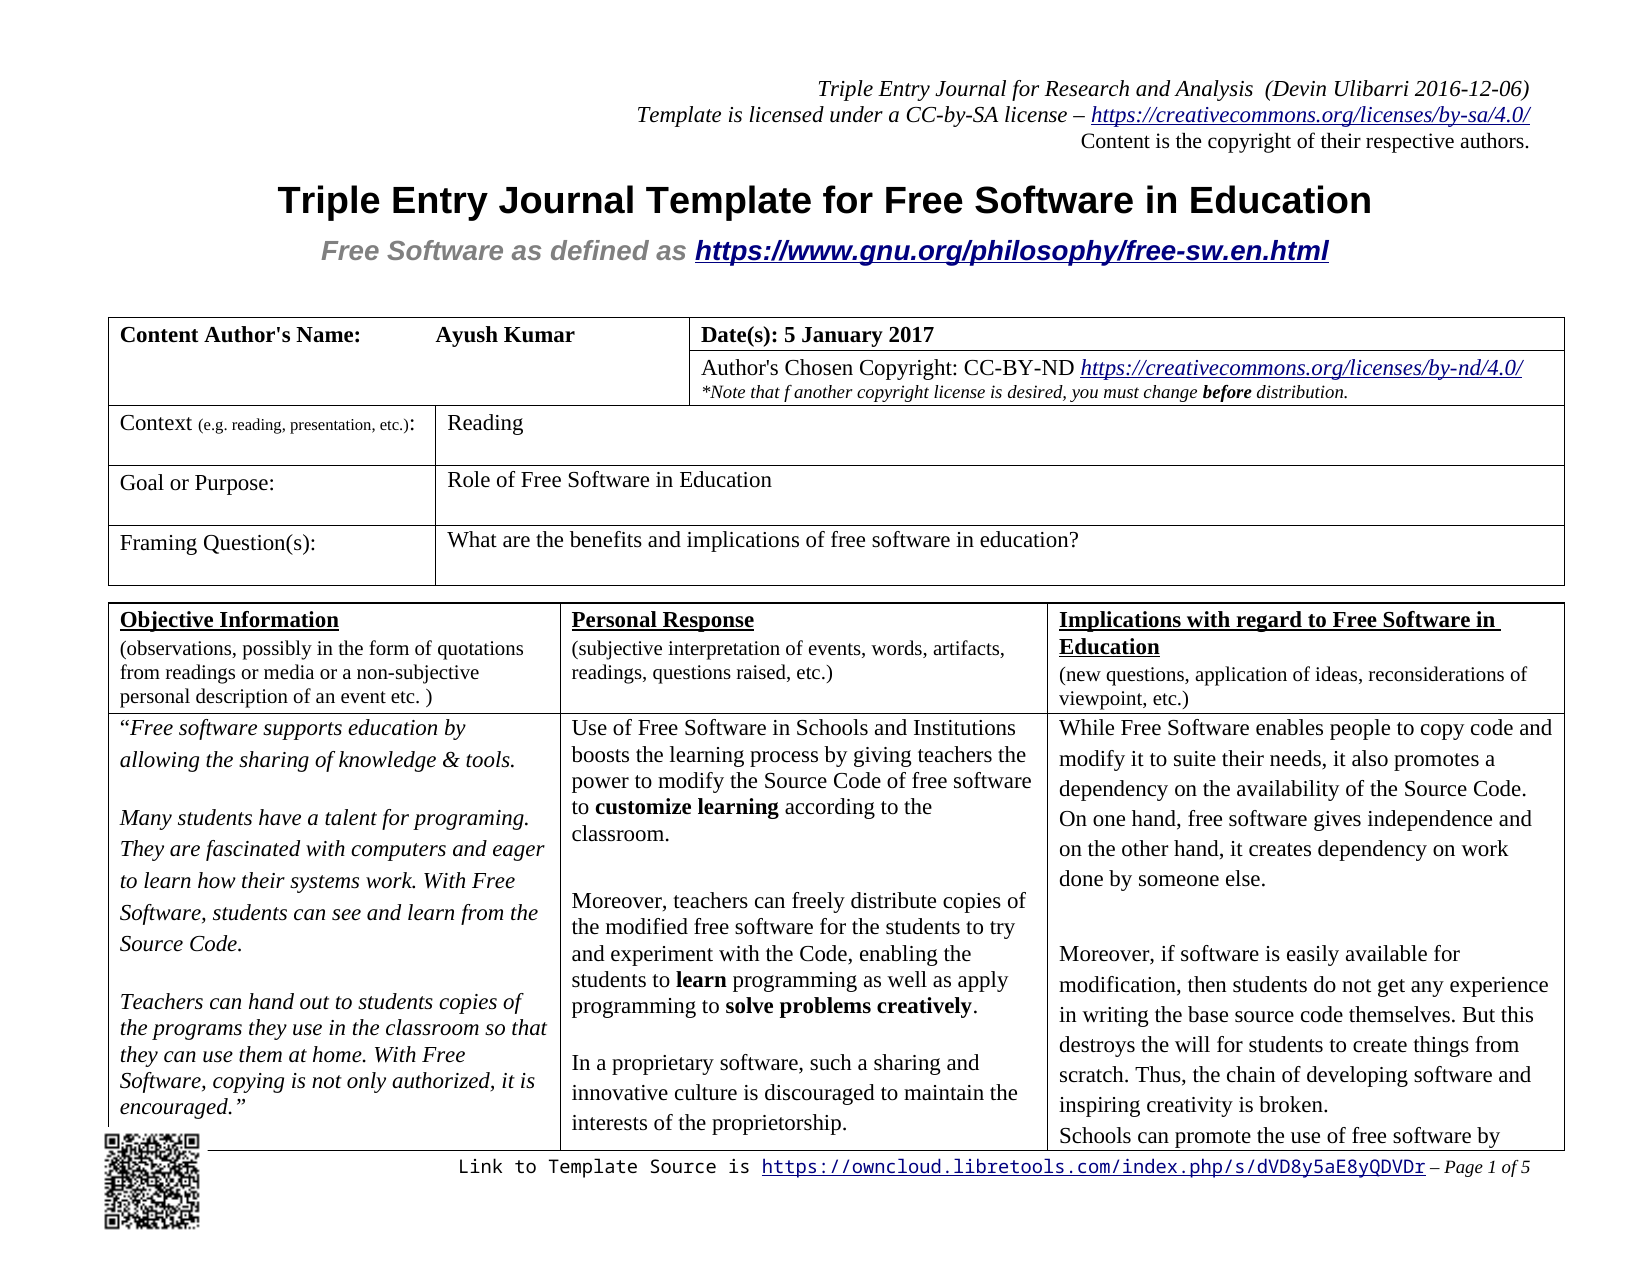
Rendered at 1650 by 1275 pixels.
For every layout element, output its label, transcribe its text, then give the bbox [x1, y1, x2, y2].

subtitle Free Software as defined as https://www.gnu.org/philosophy/free-sw.en.html [120, 234, 1530, 266]
table_cell Role of Free Software in Education [436, 466, 1564, 525]
table_header Date(s): 5 January 2017 [690, 318, 1564, 350]
table_cell Framing Question(s): [109, 526, 435, 584]
table_header Content Author's Name: Ayush Kumar [109, 318, 689, 405]
table_cell Reading [436, 406, 1564, 465]
table_cell What are the benefits and implications of free software in education? [436, 526, 1564, 584]
table_cell “Free software supports education by allowing the sharing of knowledge & tools. Many students have a talent for programing. They are fascinated with computers and eager to learn how their systems work. With Free Software, students can see and learn from the Source Code. Teachers can hand out to students copies of the programs they use in the classroom so that they can use them at home. With Free Software, copying is not only authorized, it is encouraged.” [109, 714, 560, 1150]
picture [97, 1127, 208, 1238]
table_cell Use of Free Software in Schools and Institutions boosts the learning process by giving teachers the power to modify the Source Code of free software to customize learning according to the classroom. Moreover, teachers can freely distribute copies of the modified free software for the students to try and experiment with the Code, enabling the students to learn programming as well as apply programming to solve problems creatively. In a proprietary software, such a sharing and innovative culture is discouraged to maintain the interests of the proprietorship. [561, 714, 1047, 1150]
table_cell Context (e.g. reading, presentation, etc.): [109, 406, 435, 465]
table_cell While Free Software enables people to copy code and modify it to suite their needs, it also promotes a dependency on the availability of the Source Code. On one hand, free software gives independence and on the other hand, it creates dependency on work done by someone else. Moreover, if software is easily available for modification, then students do not get any experience in writing the base source code themselves. But this destroys the will for students to create things from scratch. Thus, the chain of developing software and inspiring creativity is broken. Schools can promote the use of free software by [1048, 714, 1564, 1150]
table_header Personal Response (subjective interpretation of events, words, artifacts, readings, questions raised, etc.) [561, 604, 1047, 713]
table_cell Goal or Purpose: [109, 466, 435, 525]
table_header Objective Information (observations, possibly in the form of quotations from readings or media or a non-subjective personal description of an event etc. ) [109, 604, 560, 713]
table_cell Author's Chosen Copyright: CC-BY-ND https://creativecommons.org/licenses/by-nd/4.0/ *Note that f another copyright license is desired, you must change before distribution. [690, 351, 1564, 405]
table_header Implications with regard to Free Software in Education (new questions, application of ideas, reconsiderations of viewpoint, etc.) [1048, 604, 1564, 713]
subtitle Triple Entry Journal Template for Free Software in Education [120, 178, 1530, 222]
